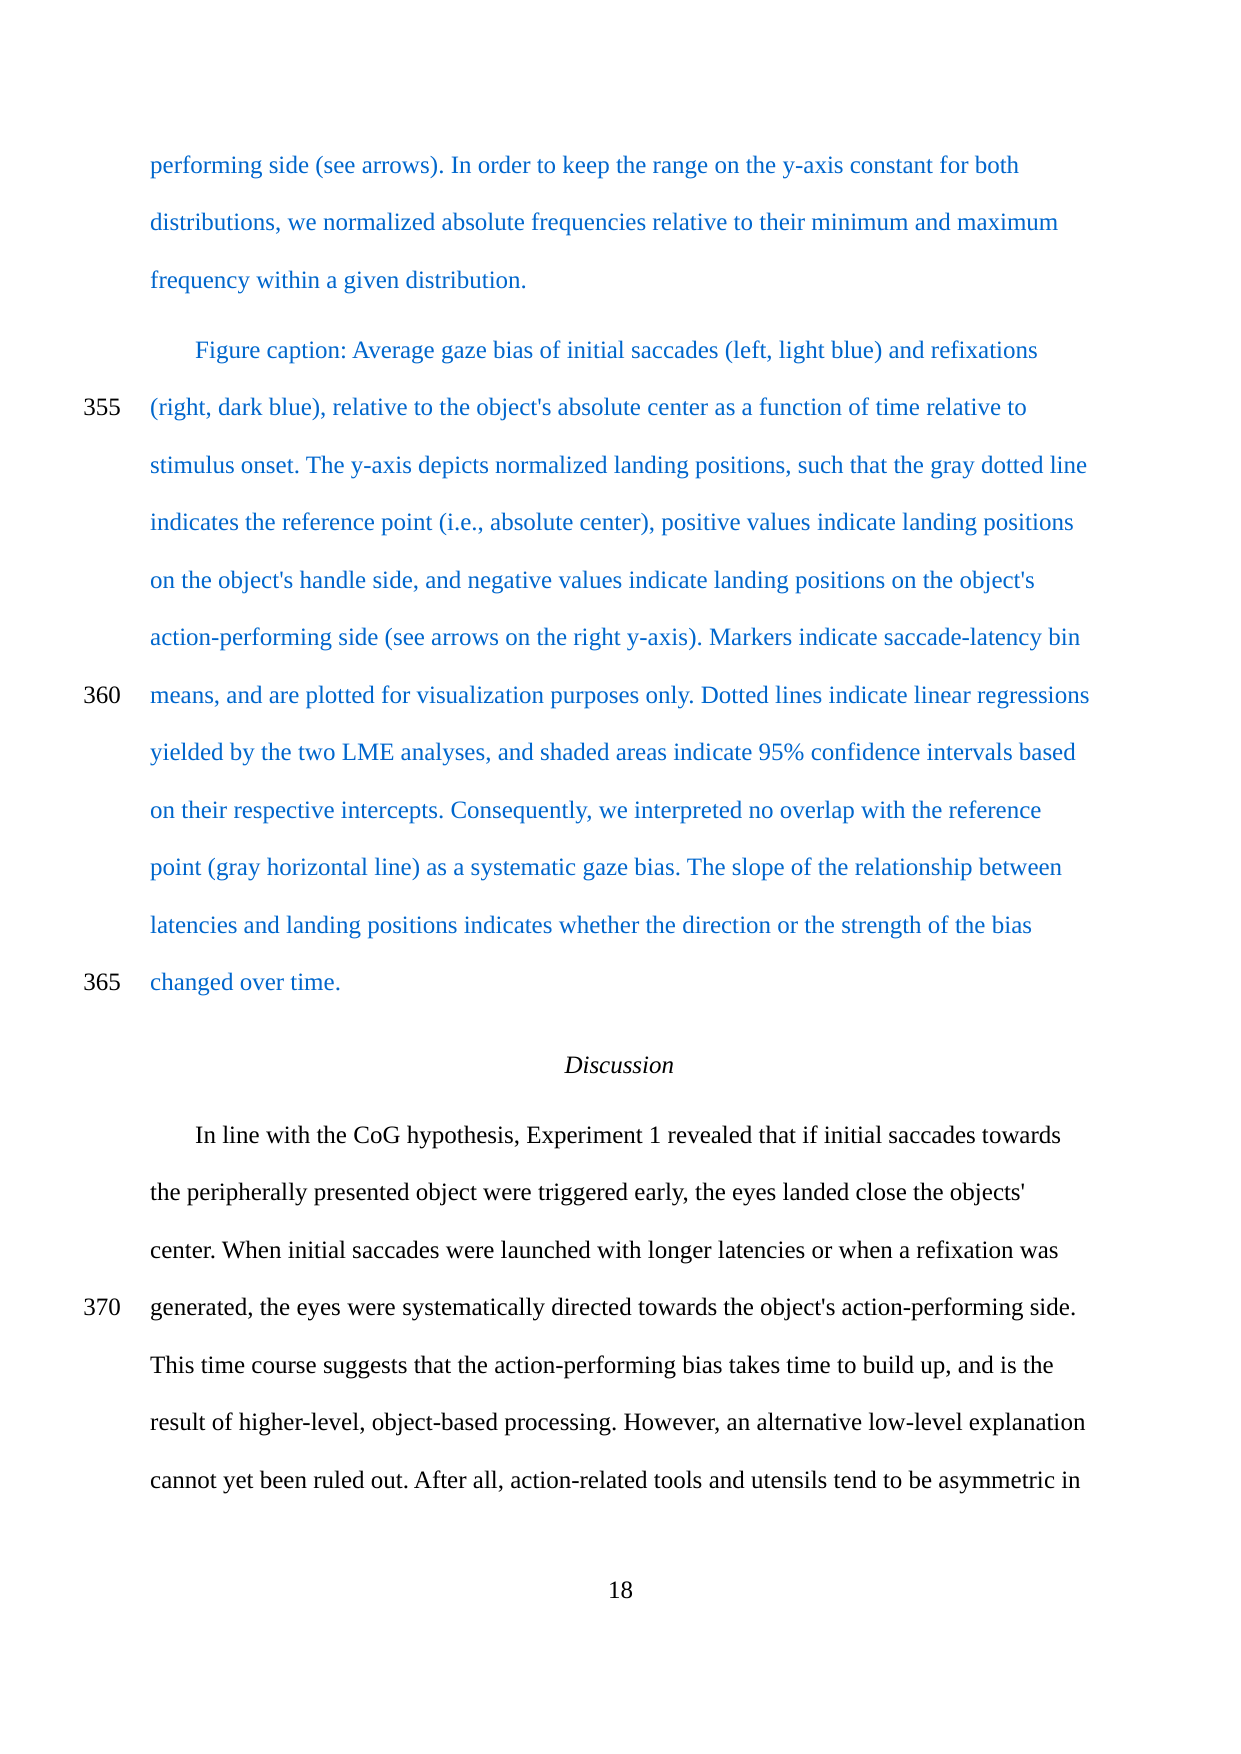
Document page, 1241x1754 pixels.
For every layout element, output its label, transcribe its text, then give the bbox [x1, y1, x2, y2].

text Figure caption: Average gaze bias of initial saccades (left, light blue) and refixations (right, dark blue), relative to the object's absolute center as a function of time relative to stimulus onset. The y-axis depicts normalized landing positions, such that the gray dotted line indicates the reference point (i.e., absolute center), positive values indicate landing positions on the object's handle side, and negative values indicate landing positions on the object's action-performing side (see arrows on the right y-axis). Markers indicate saccade-latency bin means, and are plotted for visualization purposes only. Dotted lines indicate linear regressions yielded by the two LME analyses, and shaded areas indicate 95% confidence intervals based on their respective intercepts. Consequently, we interpreted no overlap with the reference point (gray horizontal line) as a systematic gaze bias. The slope of the relationship between latencies and landing positions indicates whether the direction or the strength of the bias changed over time. [150, 335, 1091, 996]
subtitle Discussion [150, 1050, 1091, 1079]
text performing side (see arrows). In order to keep the range on the y-axis constant for both distributions, we normalized absolute frequencies relative to their minimum and maximum frequency within a given distribution. [150, 150, 1091, 294]
text In line with the CoG hypothesis, Experiment 1 revealed that if initial saccades towards the peripherally presented object were triggered early, the eyes landed close the objects' center. When initial saccades were launched with longer latencies or when a refixation was generated, the eyes were systematically directed towards the object's action-performing side. This time course suggests that the action-performing bias takes time to build up, and is the result of higher-level, object-based processing. However, an alternative low-level explanation cannot yet been ruled out. After all, action-related tools and utensils tend to be asymmetric in [150, 1120, 1091, 1494]
